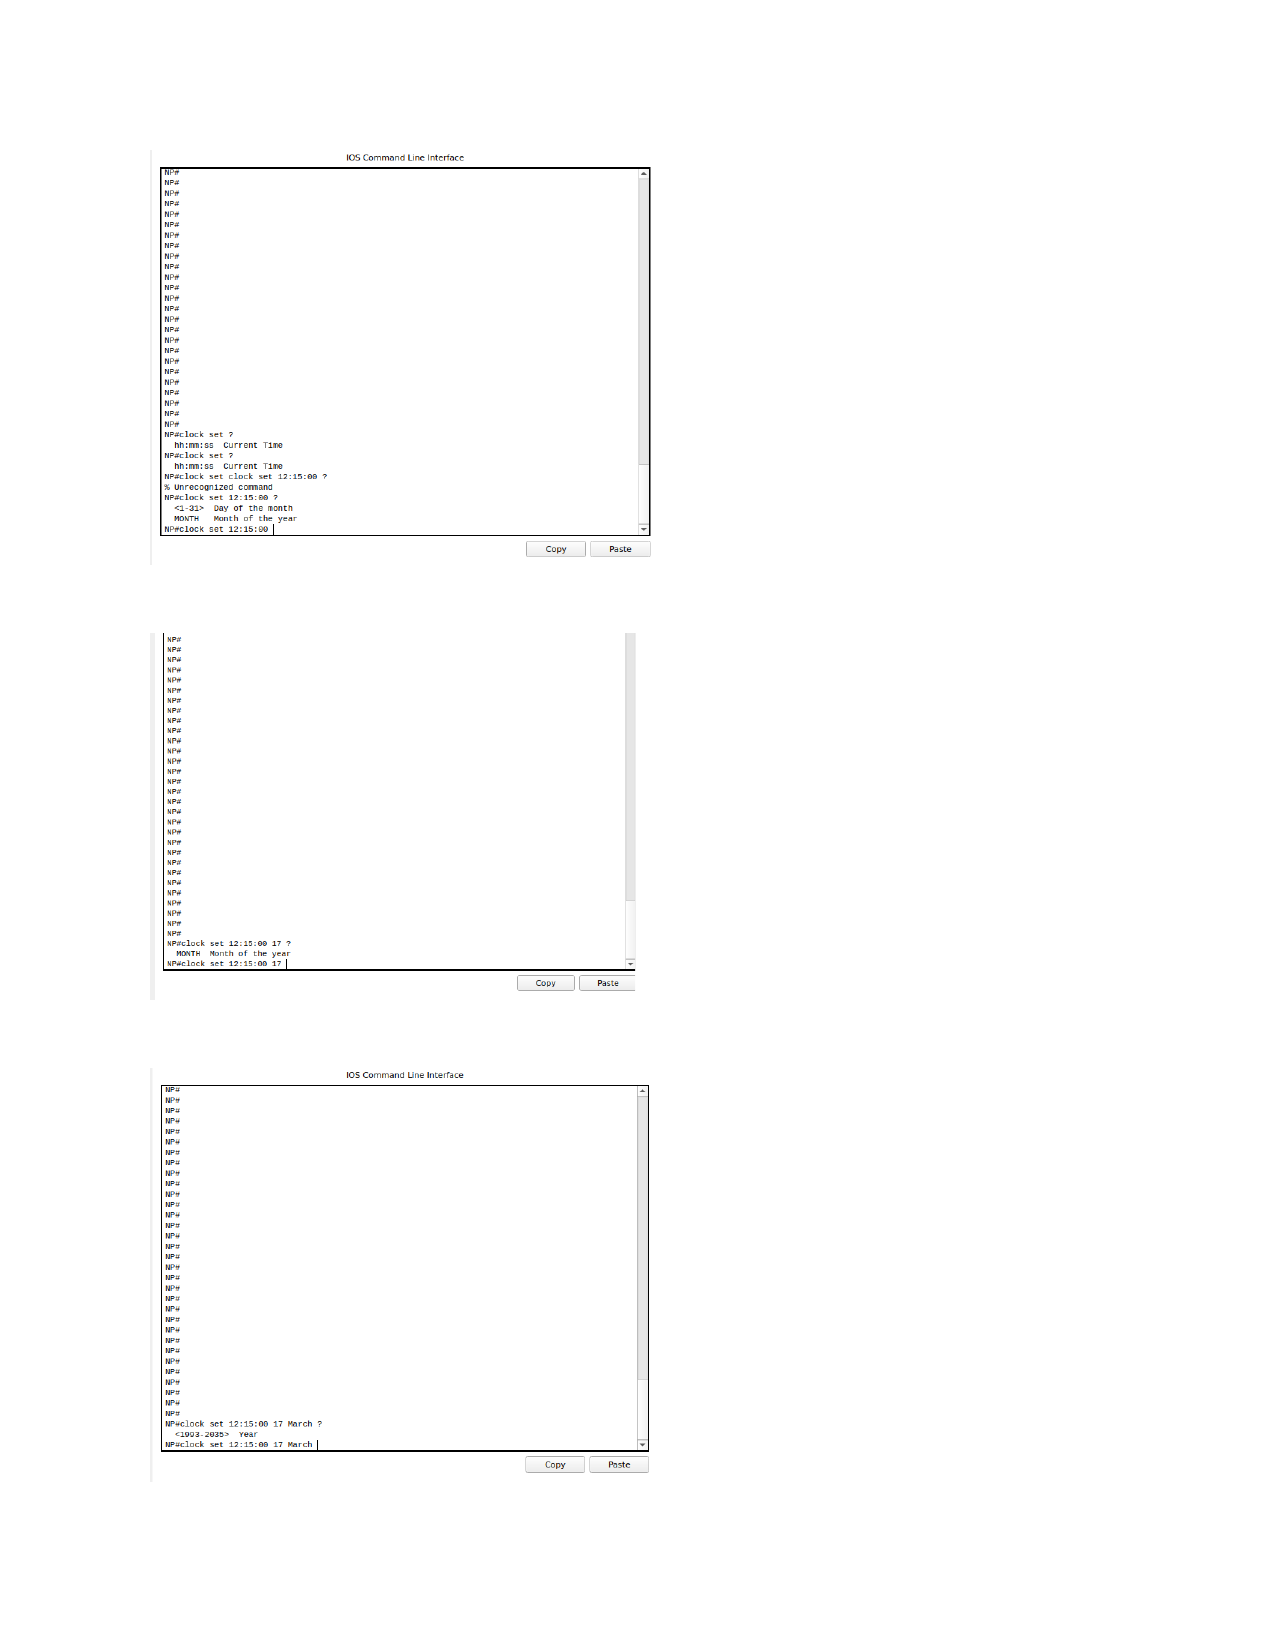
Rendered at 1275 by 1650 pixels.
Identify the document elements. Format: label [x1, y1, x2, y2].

picture [150, 150, 656, 565]
picture [150, 633, 636, 1000]
picture [150, 1068, 651, 1482]
